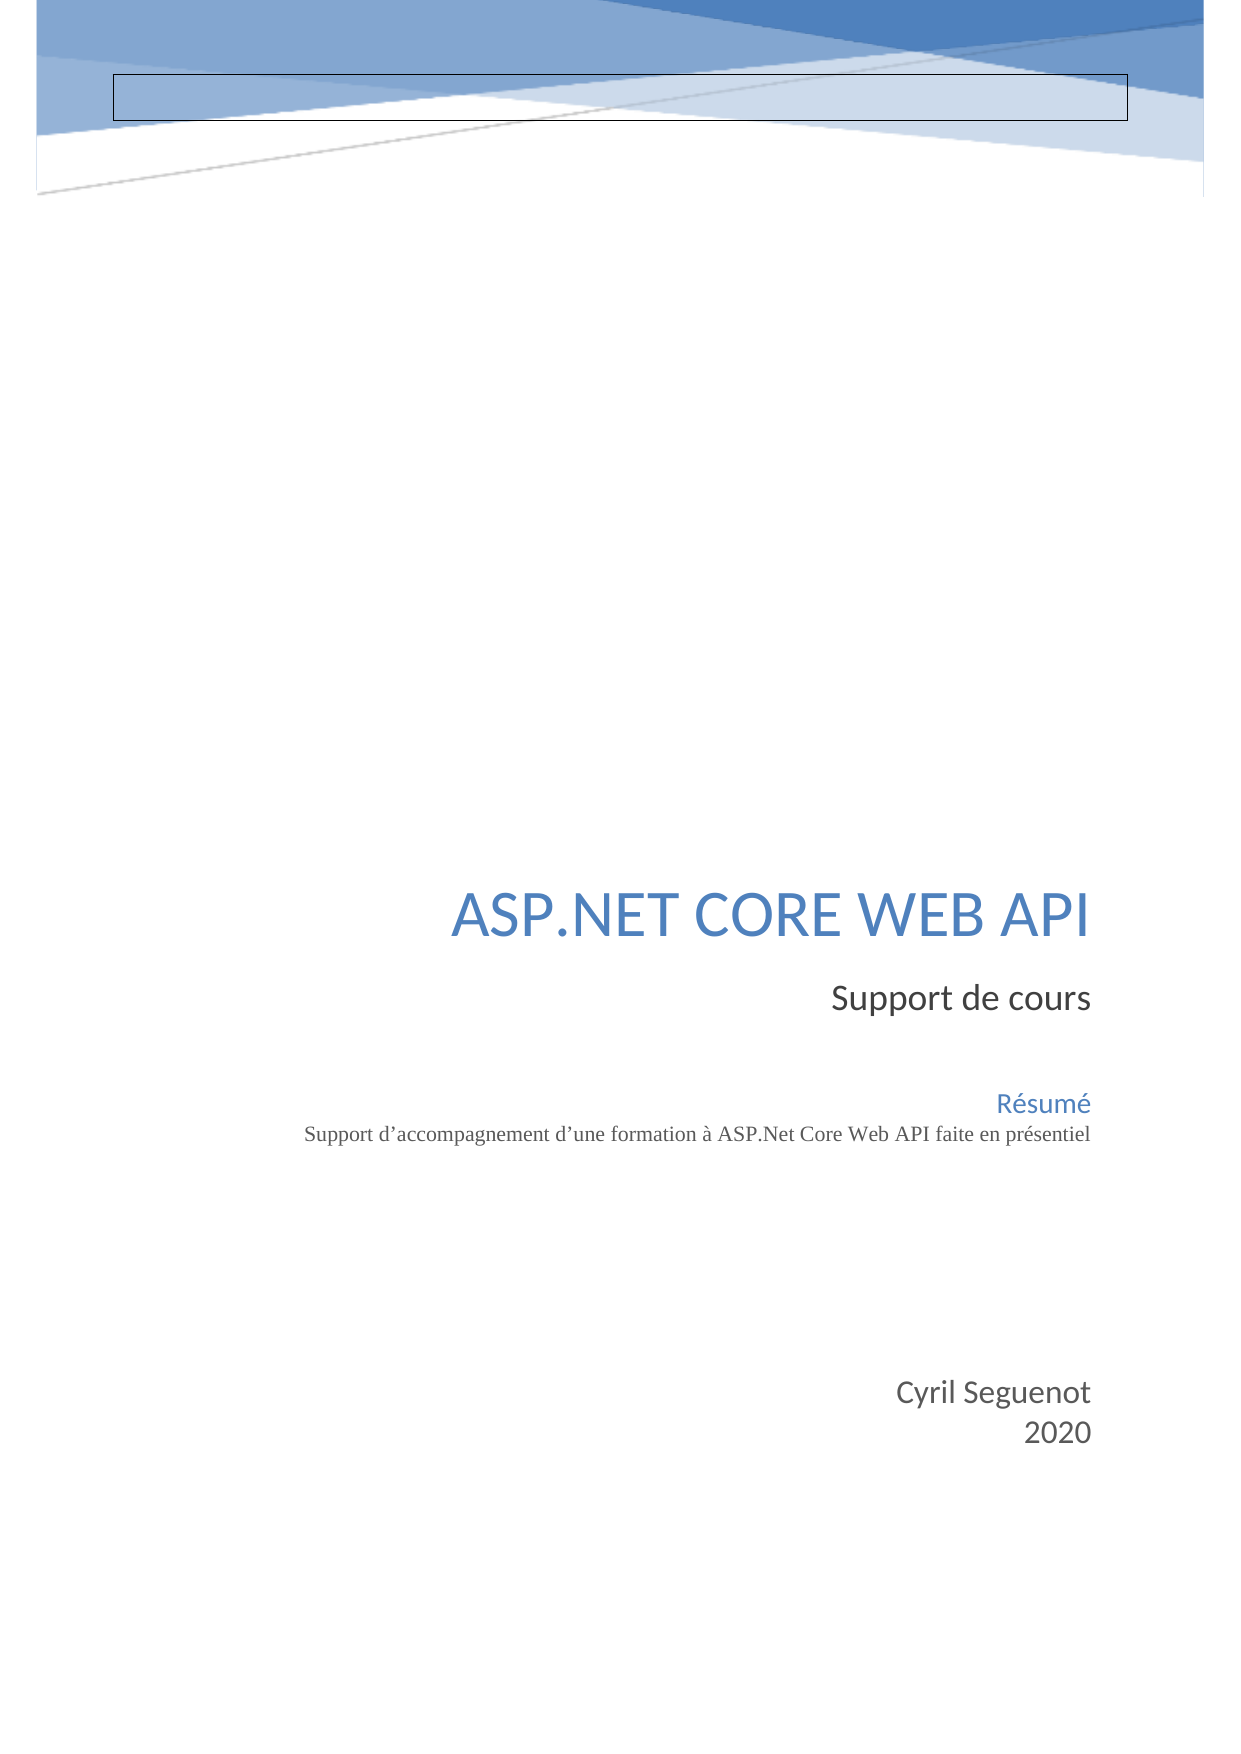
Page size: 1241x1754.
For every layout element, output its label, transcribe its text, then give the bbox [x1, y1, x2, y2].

text Support de cours [299, 973, 1091, 1019]
text 2020 [299, 1411, 1091, 1452]
text Support d’accompagnement d’une formation à ASP.Net Core Web API faite en présentiel [299, 1121, 1091, 1146]
text ASP.Net Core Web API [299, 871, 1091, 953]
text Cyril Seguenot [299, 1371, 1091, 1411]
text Résumé [299, 1085, 1091, 1121]
